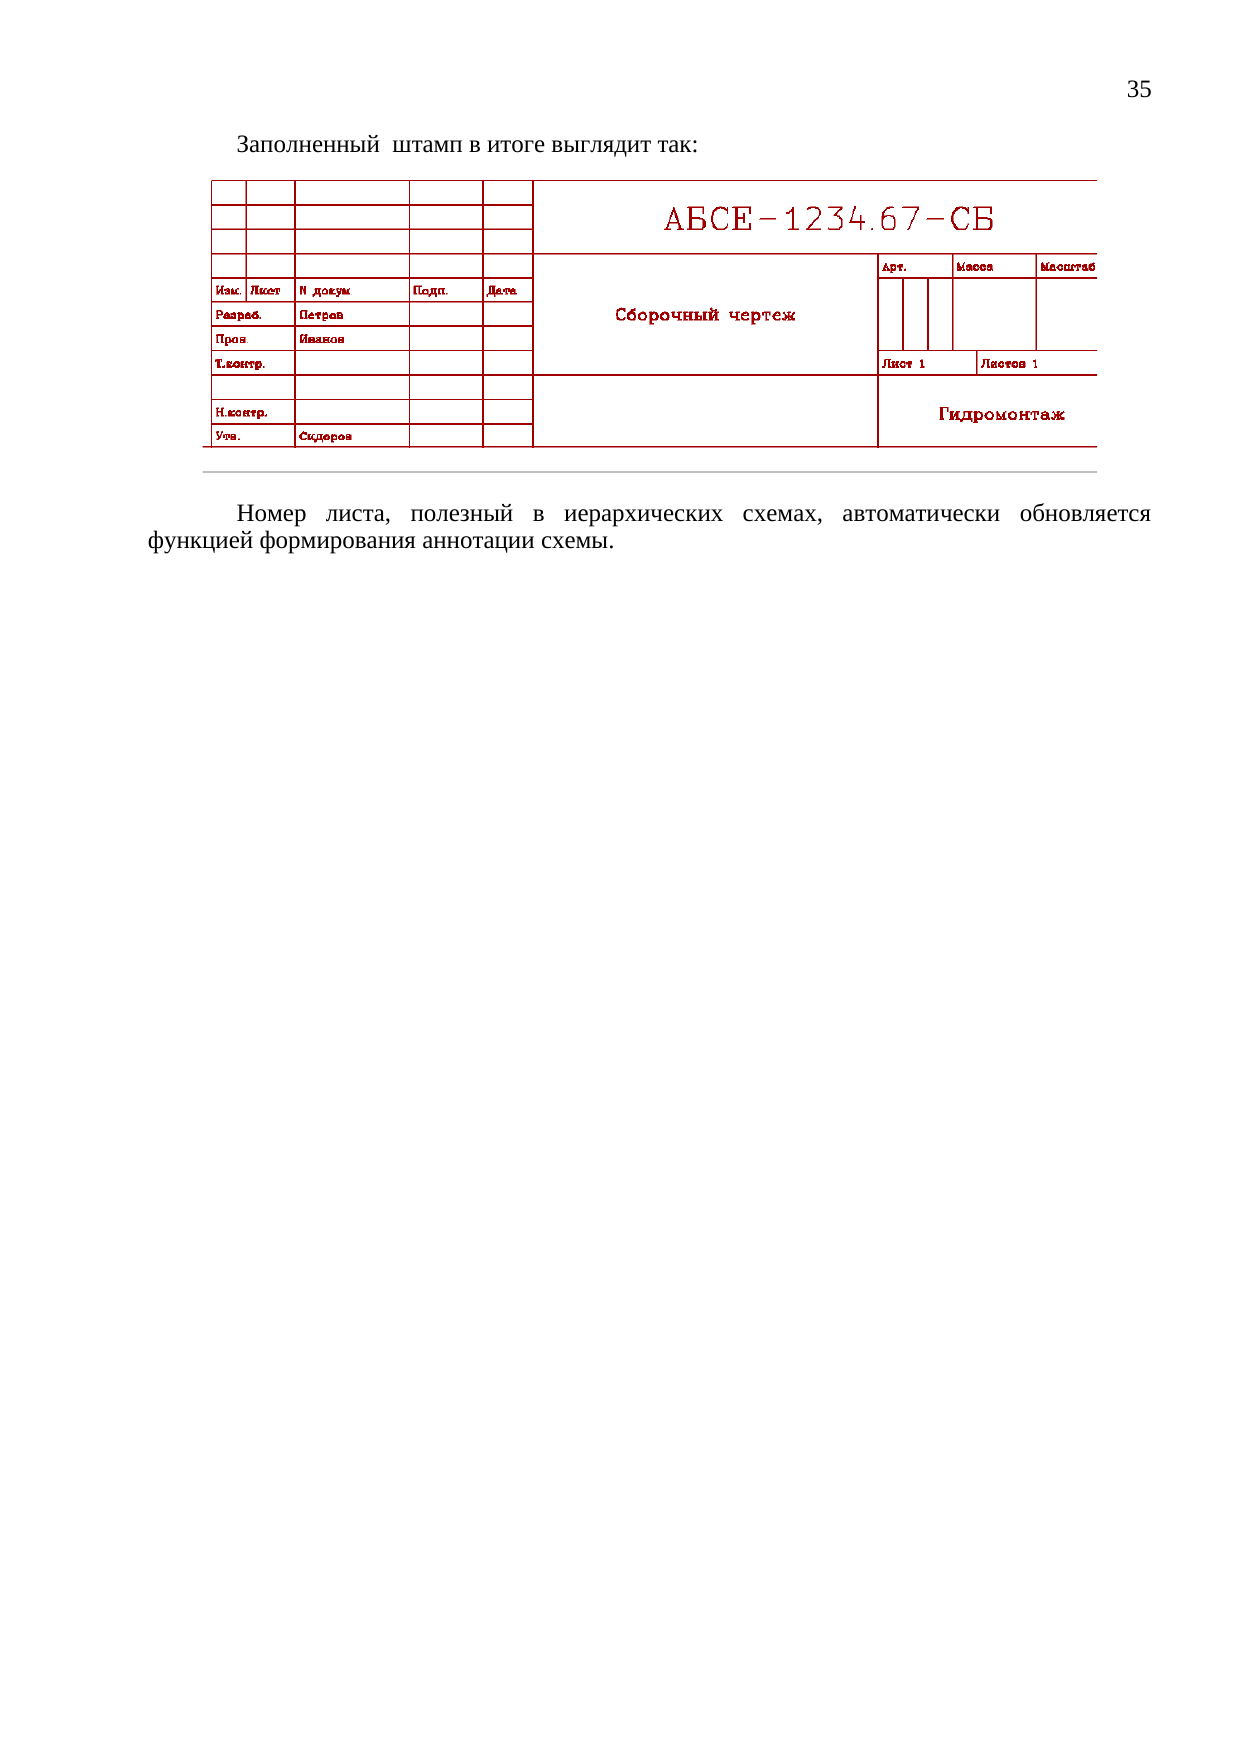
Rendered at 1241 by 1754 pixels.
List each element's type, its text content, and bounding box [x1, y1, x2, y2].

text Заполненный штамп в итоге выглядит так: [148, 131, 1152, 158]
text Номер листа, полезный в иерархических схемах, автоматически обновляется функцией формирования аннотации схемы. [148, 499, 1152, 554]
picture [202, 167, 1098, 478]
